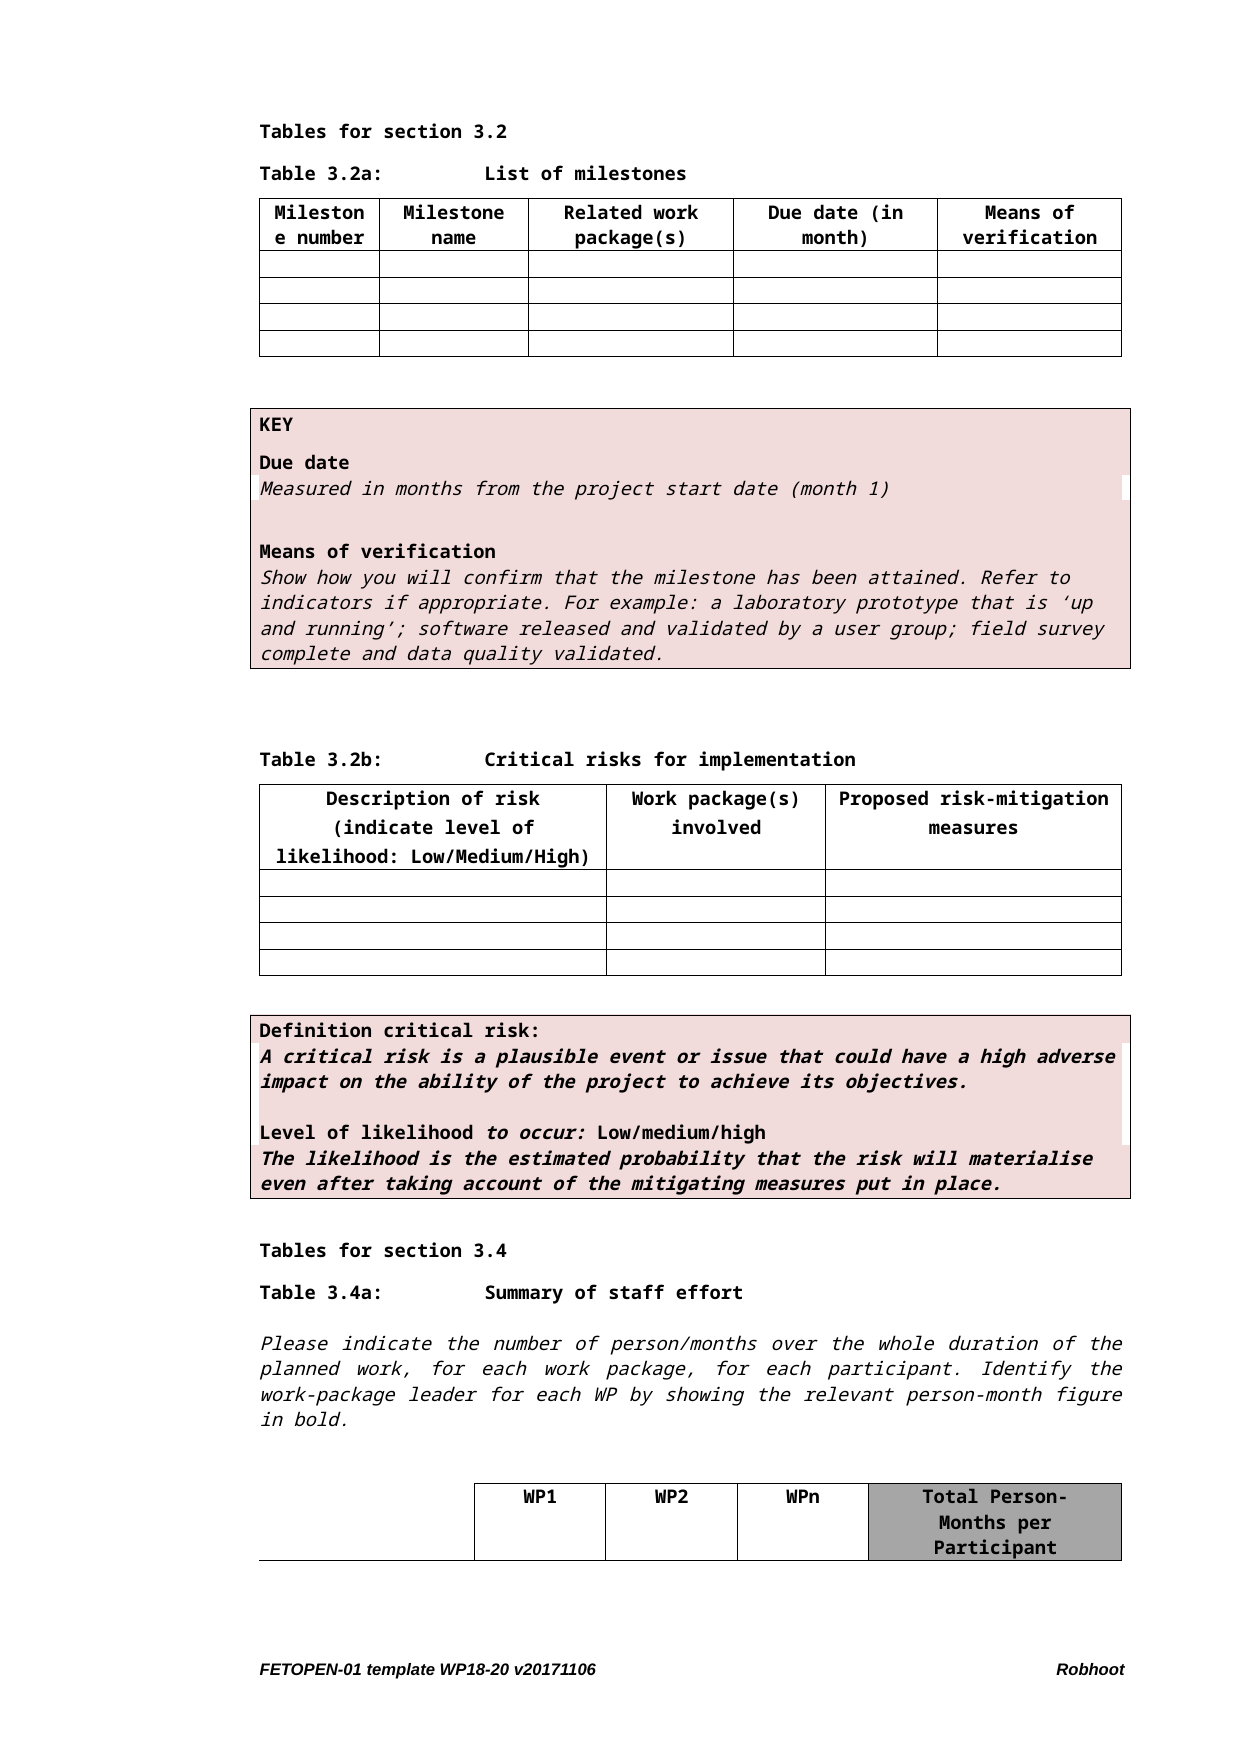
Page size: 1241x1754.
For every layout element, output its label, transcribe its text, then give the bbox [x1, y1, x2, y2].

table_header WPn [738, 1484, 868, 1560]
table_header Means of verification [938, 199, 1121, 250]
table_header Total Person- Months per Participant [869, 1484, 1121, 1560]
table_cell [260, 251, 379, 277]
table_cell [734, 251, 937, 277]
table_cell [938, 278, 1121, 303]
table_cell [607, 870, 825, 896]
table_cell [826, 950, 1121, 975]
table_cell [260, 923, 606, 949]
text KEY [251, 409, 1130, 437]
text Please indicate the number of person/months over the whole duration of the planned work, for each work package, for each participant. Identify the work-package leader for each WP by showing the relevant person-month figure in bold. [259, 1330, 1122, 1432]
table_cell [938, 251, 1121, 277]
text Show how you will confirm that the milestone has been attained. Refer to indicators if appropriate. For example: a laboratory prototype that is ‘up and running’; software released and validated by a user group; field survey complete and data quality validated. [251, 561, 1130, 668]
table_cell [380, 278, 528, 303]
table_cell [607, 950, 825, 975]
text The likelihood is the estimated probability that the risk will materialise even after taking account of the mitigating measures put in place. [251, 1142, 1130, 1198]
table_cell [260, 304, 379, 330]
table_header WP1 [475, 1484, 605, 1560]
table_header Milestone number [260, 199, 379, 250]
table_cell [938, 331, 1121, 356]
table_cell [260, 331, 379, 356]
table_header WP2 [606, 1484, 737, 1560]
text Level of likelihood to occur: Low/medium/high [259, 1120, 1122, 1142]
table_cell [260, 897, 606, 922]
table_cell [607, 897, 825, 922]
table_cell [529, 304, 733, 330]
text Tables for section 3.2 [259, 118, 1122, 144]
table_header Work package(s) involved [607, 785, 825, 869]
text Measured in months from the project start date (month 1) [259, 475, 1122, 501]
table_cell [260, 278, 379, 303]
table_cell [380, 304, 528, 330]
table_cell [734, 278, 937, 303]
table_header Proposed risk-mitigation measures [826, 785, 1121, 869]
table_cell [260, 870, 606, 896]
text Table 3.4a: Summary of staff effort [259, 1279, 1122, 1305]
text Table 3.2a: List of milestones [259, 160, 1122, 185]
text A critical risk is a plausible event or issue that could have a high adverse impact on the ability of the project to achieve its objectives. [259, 1043, 1122, 1094]
table_cell [826, 870, 1121, 896]
table_cell [826, 897, 1121, 922]
table_cell [380, 251, 528, 277]
table_header Related work package(s) [529, 199, 733, 250]
table_cell [938, 304, 1121, 330]
table_cell [529, 278, 733, 303]
text Means of verification [251, 535, 1130, 561]
table_header Description of risk (indicate level of likelihood: Low/Medium/High) [260, 785, 606, 869]
text Due date [251, 446, 1130, 475]
text Tables for section 3.4 [259, 1238, 1122, 1263]
text Table 3.2b: Critical risks for implementation [259, 746, 1122, 771]
table_cell [607, 923, 825, 949]
table_header Due date (in month) [734, 199, 937, 250]
table_header [259, 1483, 474, 1560]
table_cell [260, 950, 606, 975]
table_cell [380, 331, 528, 356]
table_cell [529, 251, 733, 277]
table_header Milestone name [380, 199, 528, 250]
text Definition critical risk: [251, 1016, 1130, 1043]
table_cell [734, 331, 937, 356]
table_cell [826, 923, 1121, 949]
table_cell [529, 331, 733, 356]
table_cell [734, 304, 937, 330]
